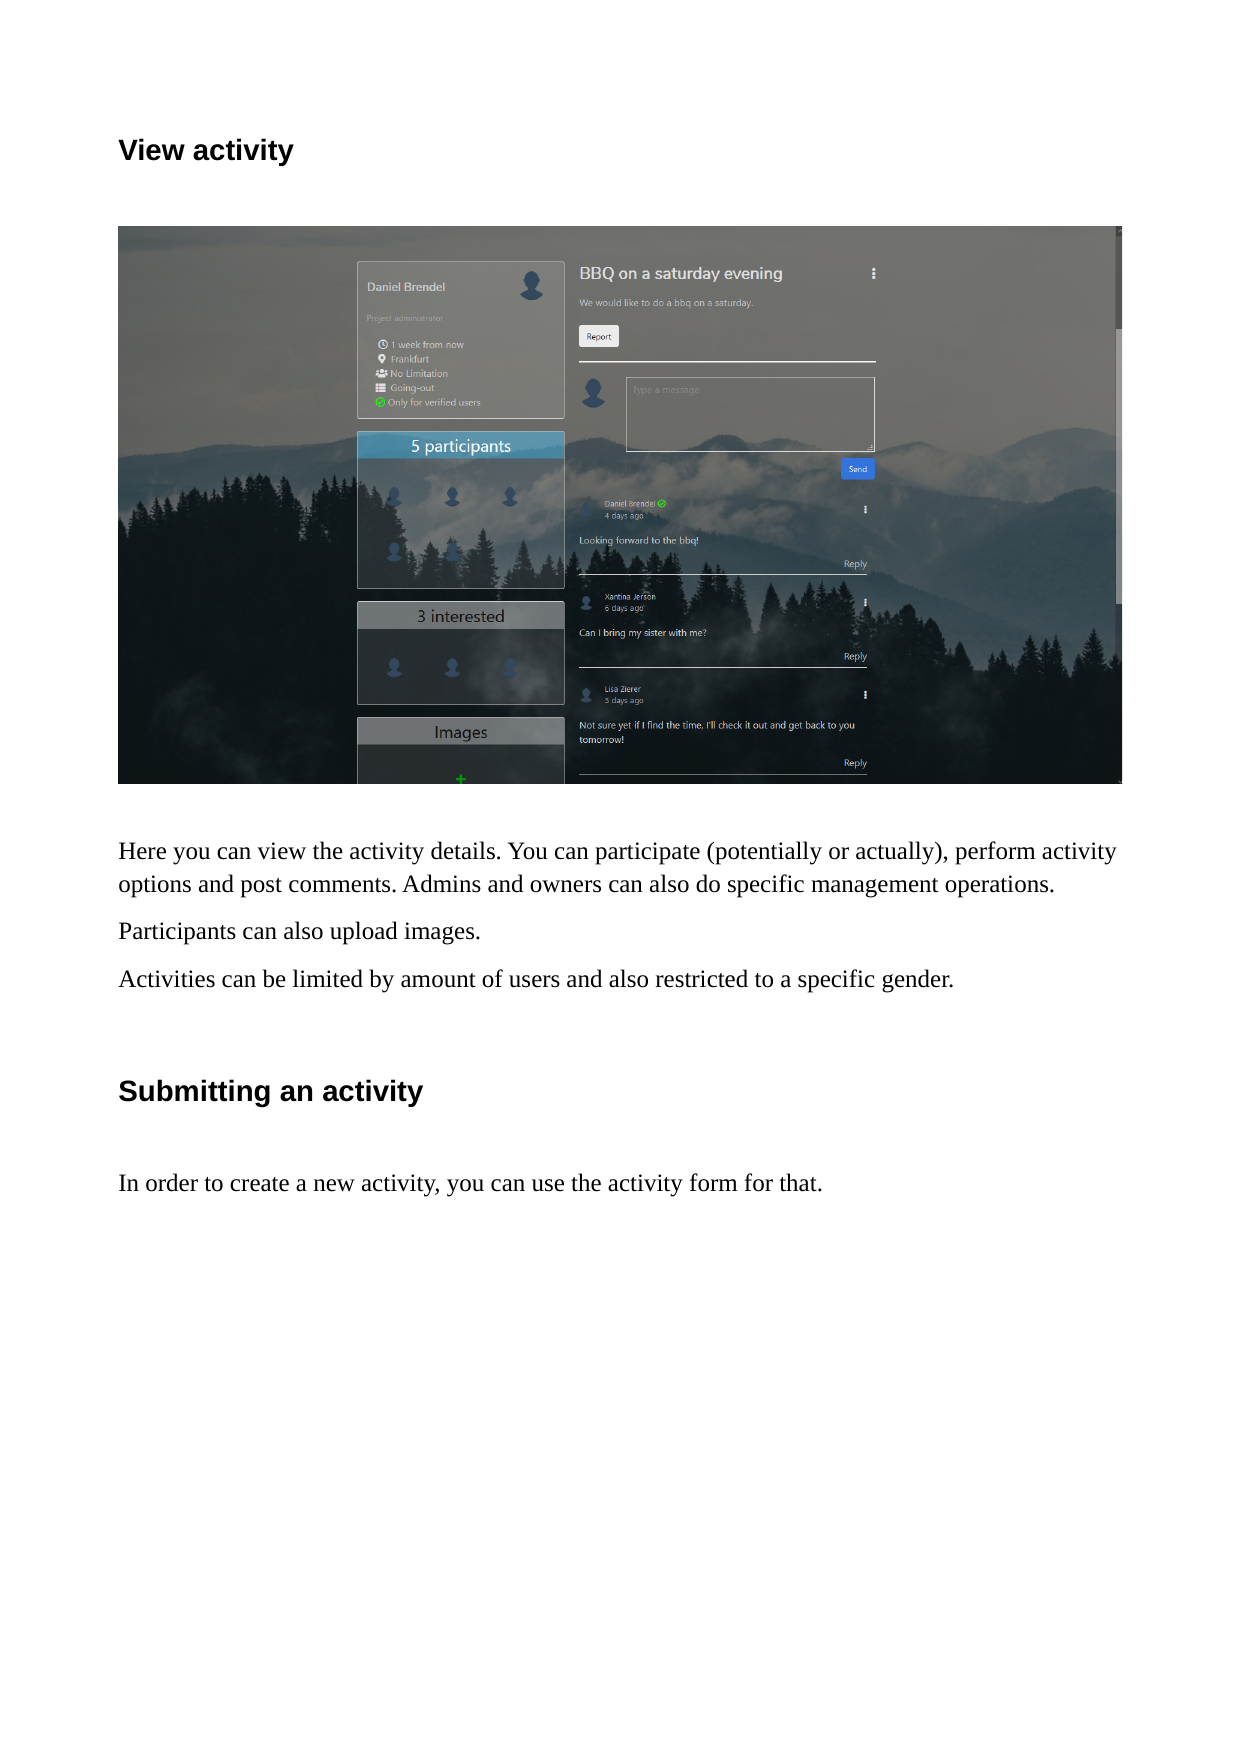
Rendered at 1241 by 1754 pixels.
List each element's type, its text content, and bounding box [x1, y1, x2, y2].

text Here you can view the activity details. You can participate (potentially or actually), perform activity options and post comments. Admins and owners can also do specific management operations. [118, 836, 1122, 898]
text Participants can also upload images. [118, 916, 1122, 945]
subtitle View activity [118, 133, 1122, 166]
text In order to create a new activity, you can use the activity form for that. [118, 1168, 1122, 1196]
picture [118, 226, 1123, 784]
subtitle Submitting an activity [118, 1074, 1122, 1108]
text Activities can be limited by amount of users and also restricted to a specific gender. [118, 964, 1122, 993]
